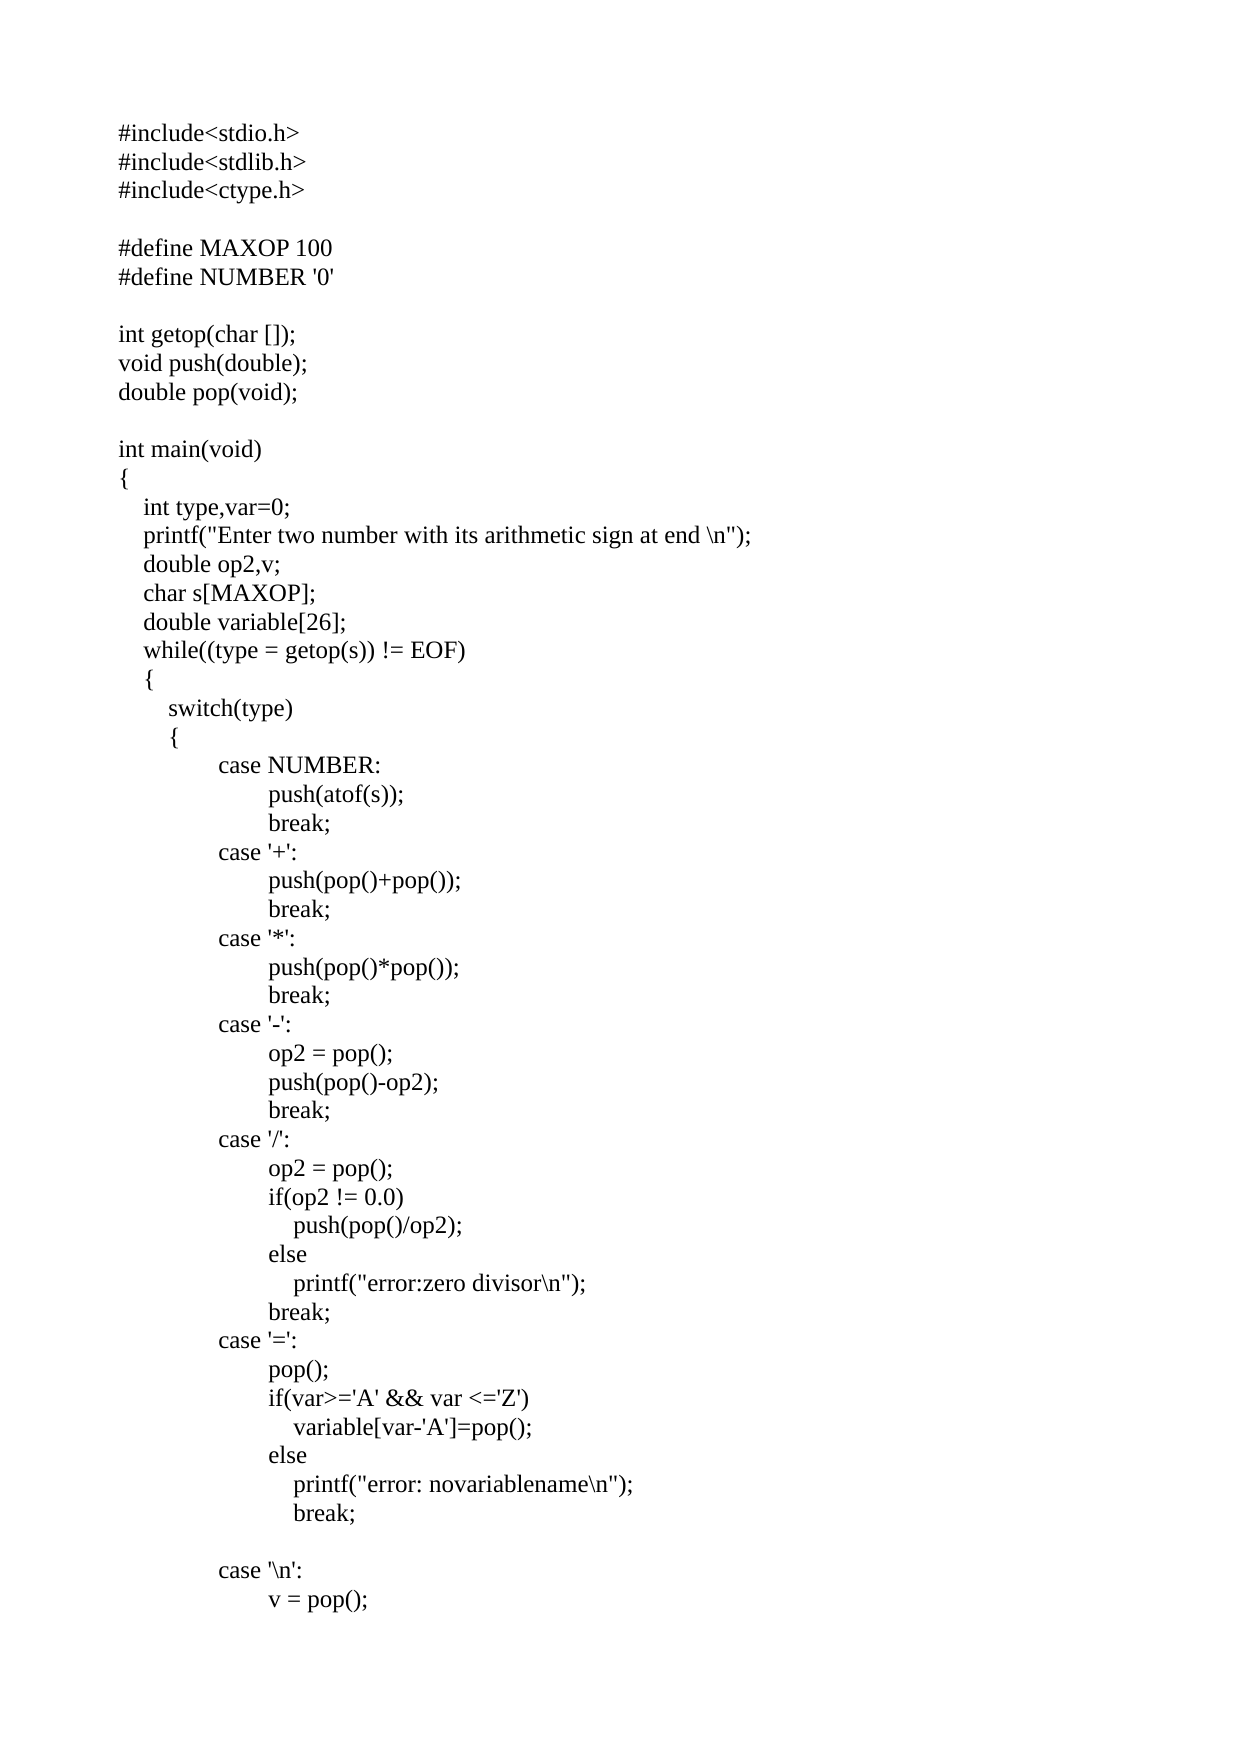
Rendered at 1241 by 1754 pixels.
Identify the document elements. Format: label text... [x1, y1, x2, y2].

text #include<stdlib.h> [118, 147, 1122, 176]
text printf("error:zero divisor\n"); [118, 1268, 1122, 1297]
text break; [118, 808, 1122, 837]
text push(pop()*pop()); [118, 952, 1122, 981]
text push(pop()+pop()); [118, 866, 1122, 894]
text op2 = pop(); [118, 1038, 1122, 1067]
text if(op2 != 0.0) [118, 1182, 1122, 1211]
text int main(void) [118, 434, 1122, 463]
text break; [118, 1297, 1122, 1326]
text #include<stdio.h> [118, 118, 1122, 147]
text else [118, 1441, 1122, 1469]
text push(pop()/op2); [118, 1211, 1122, 1239]
text case '+': [118, 837, 1122, 866]
text int getop(char []); [118, 319, 1122, 348]
text pop(); [118, 1354, 1122, 1383]
text variable[var-'A']=pop(); [118, 1412, 1122, 1441]
text void push(double); [118, 348, 1122, 377]
text case '/': [118, 1124, 1122, 1153]
text case '\n': [118, 1556, 1122, 1584]
text int type,var=0; [118, 492, 1122, 521]
text double op2,v; [118, 549, 1122, 578]
text double pop(void); [118, 377, 1122, 406]
text #define NUMBER '0' [118, 262, 1122, 291]
text double variable[26]; [118, 607, 1122, 636]
text #define MAXOP 100 [118, 233, 1122, 262]
text break; [118, 1096, 1122, 1124]
text { [118, 664, 1122, 693]
text case '-': [118, 1009, 1122, 1038]
text #include<ctype.h> [118, 176, 1122, 204]
text case '=': [118, 1326, 1122, 1354]
text v = pop(); [118, 1584, 1122, 1613]
text switch(type) [118, 693, 1122, 722]
text push(pop()-op2); [118, 1067, 1122, 1096]
text char s[MAXOP]; [118, 578, 1122, 607]
text op2 = pop(); [118, 1153, 1122, 1182]
text break; [118, 981, 1122, 1009]
text printf("error: novariablename\n"); [118, 1469, 1122, 1498]
text break; [118, 1498, 1122, 1527]
text break; [118, 894, 1122, 923]
text case '*': [118, 923, 1122, 952]
text if(var>='A' && var <='Z') [118, 1383, 1122, 1412]
text while((type = getop(s)) != EOF) [118, 636, 1122, 664]
text { [118, 463, 1122, 492]
text { [118, 722, 1122, 751]
text else [118, 1239, 1122, 1268]
text printf("Enter two number with its arithmetic sign at end \n"); [118, 521, 1122, 549]
text push(atof(s)); [118, 779, 1122, 808]
text case NUMBER: [118, 751, 1122, 779]
